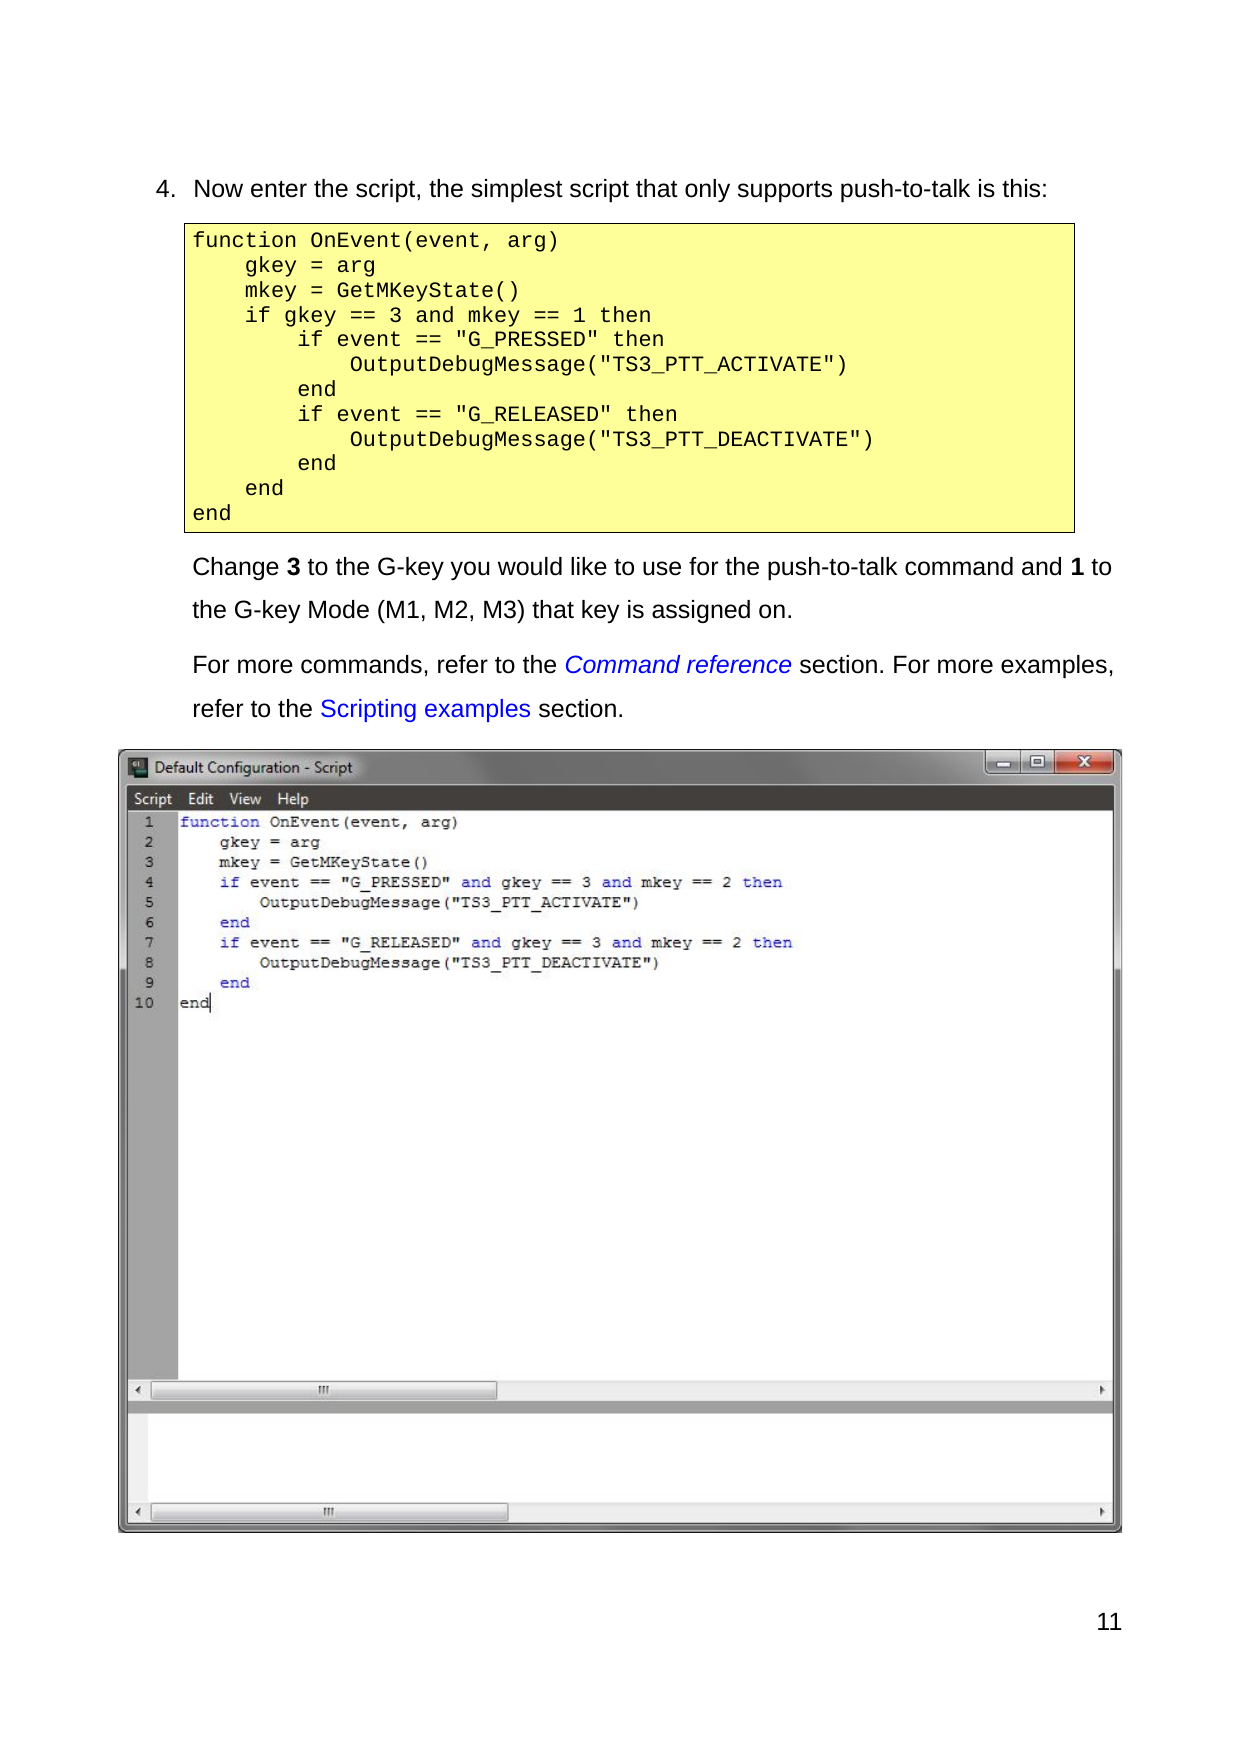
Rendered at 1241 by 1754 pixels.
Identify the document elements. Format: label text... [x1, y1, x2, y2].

text For more commands, refer to the Command reference section. For more examples, refer to the Scripting examples section. [192, 650, 1122, 722]
text mkey = GetMKeyState() [1075, 279, 1122, 304]
text gkey = arg [1075, 254, 1122, 279]
picture [118, 749, 1123, 1533]
list Now enter the script, the simplest script that only supports push-to-talk is this: [156, 174, 1122, 202]
text if gkey == 3 and mkey == 1 then if event == "G_PRESSED" then OutputDebugMessage("TS3_PTT_ACTIVATE") end if event == "G_RELEASED" then OutputDebugMessage("TS3_PTT_DEACTIVATE") end [1075, 304, 1122, 477]
text end end [1075, 477, 1122, 527]
text Change 3 to the G-key you would like to use for the push-to-talk command and 1 to the G-key Mode (M1, M2, M3) that key is assigned on. [192, 552, 1122, 623]
text function OnEvent(event, arg) [1075, 229, 1122, 254]
